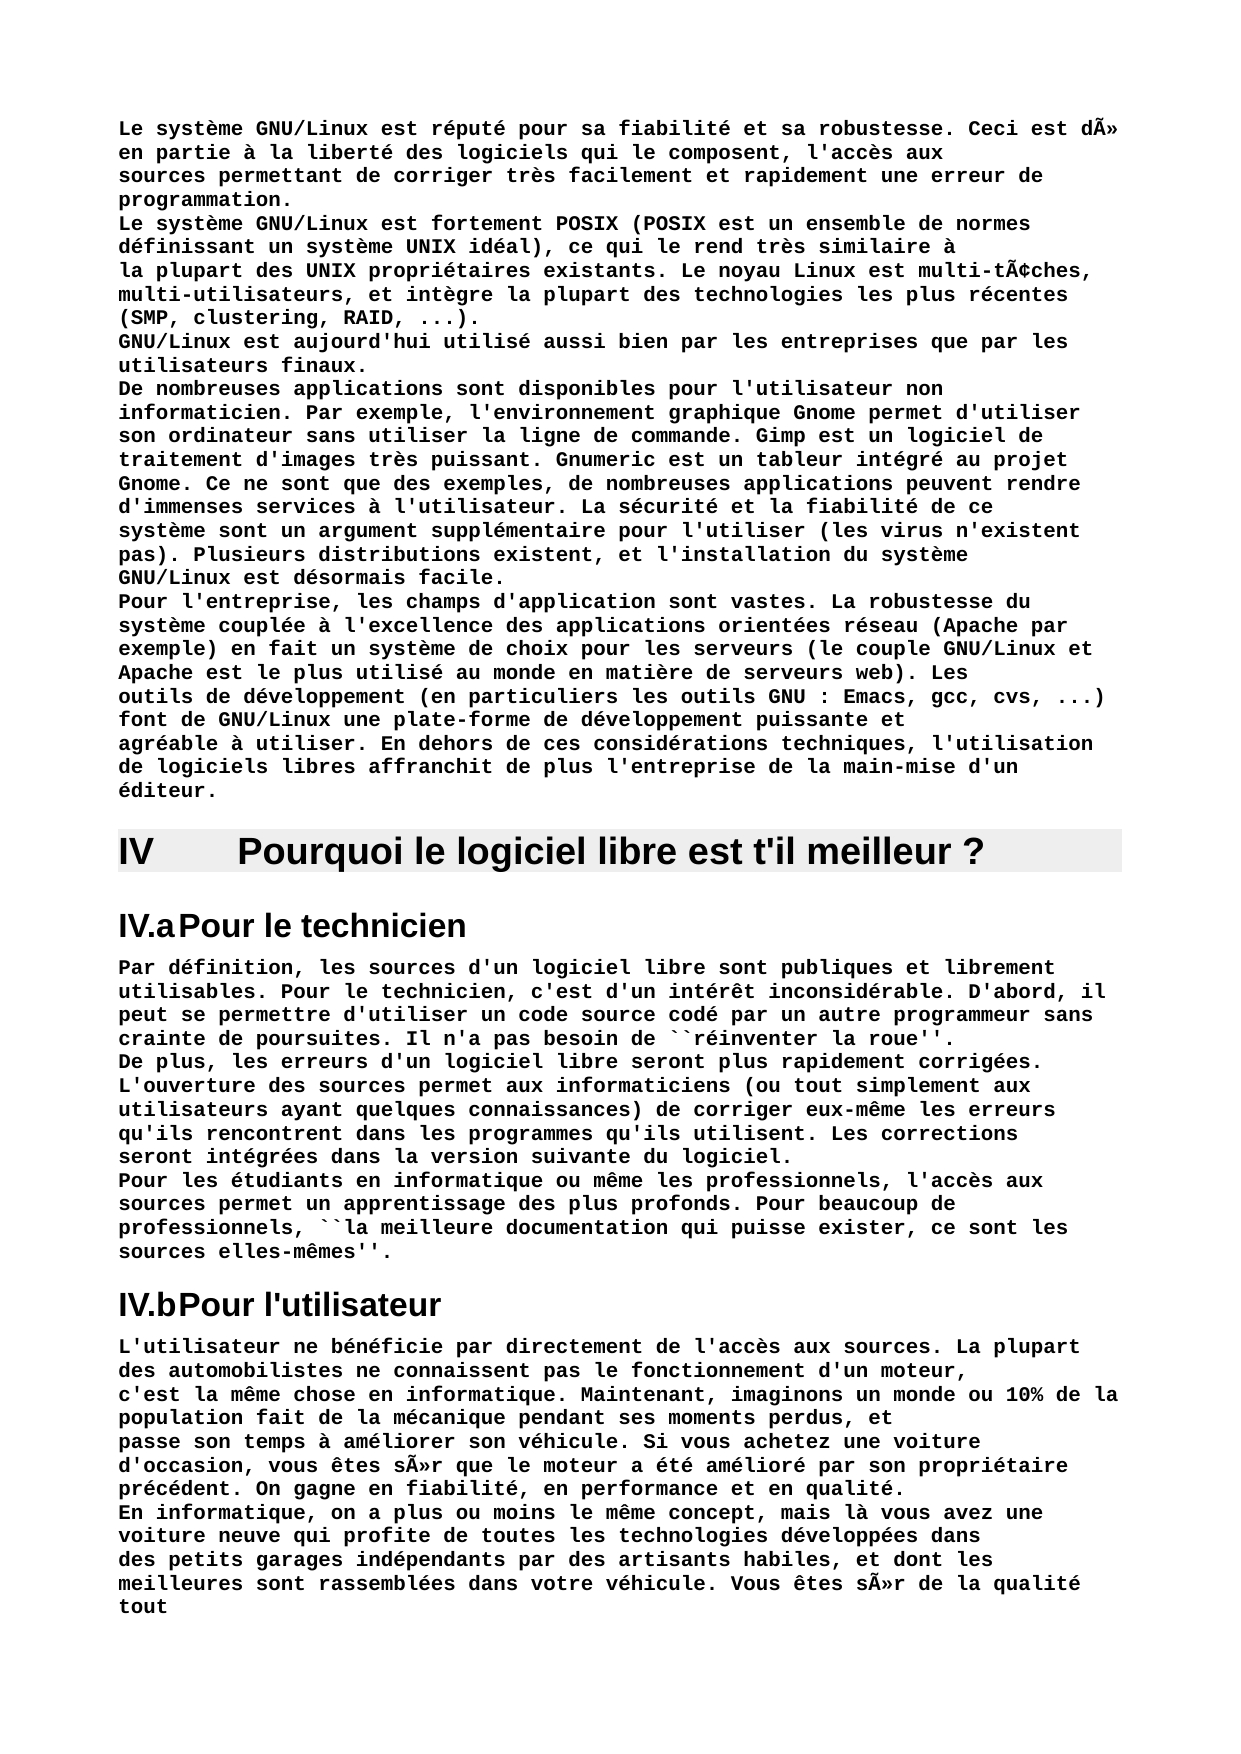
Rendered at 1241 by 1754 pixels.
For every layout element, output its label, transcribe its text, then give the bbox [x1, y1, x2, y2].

text Par définition, les sources d'un logiciel libre sont publiques et librement utilisables. Pour le technicien, c'est d'un intérêt inconsidérable. D'abord, il peut se permettre d'utiliser un code source codé par un autre programmeur sans crainte de poursuites. Il n'a pas besoin de ``réinventer la roue''. [118, 957, 1122, 1052]
text outils de développement (en particuliers les outils GNU : Emacs, gcc, cvs, ...) font de GNU/Linux une plate-forme de développement puissante et [118, 686, 1122, 733]
text exemple) en fait un système de choix pour les serveurs (le couple GNU/Linux et Apache est le plus utilisé au monde en matière de serveurs web). Les [118, 638, 1122, 686]
text agréable à utiliser. En dehors de ces considérations techniques, l'utilisation de logiciels libres affranchit de plus l'entreprise de la main-mise d'un [118, 733, 1122, 780]
text c'est la même chose en informatique. Maintenant, imaginons un monde ou 10% de la population fait de la mécanique pendant ses moments perdus, et [118, 1384, 1122, 1431]
text la plupart des UNIX propriétaires existants. Le noyau Linux est multi-tÃ¢ches, multi-utilisateurs, et intègre la plupart des technologies les plus récentes [118, 260, 1122, 307]
text De plus, les erreurs d'un logiciel libre seront plus rapidement corrigées. L'ouverture des sources permet aux informaticiens (ou tout simplement aux [118, 1052, 1122, 1099]
text L'utilisateur ne bénéficie par directement de l'accès aux sources. La plupart des automobilistes ne connaissent pas le fonctionnement d'un moteur, [118, 1336, 1122, 1384]
text Gnome. Ce ne sont que des exemples, de nombreuses applications peuvent rendre d'immenses services à l'utilisateur. La sécurité et la fiabilité de ce [118, 473, 1122, 520]
text seront intégrées dans la version suivante du logiciel. [118, 1146, 1122, 1170]
text éditeur. [118, 780, 1122, 804]
subtitle Pourquoi le logiciel libre est t'il meilleur ? [118, 829, 1122, 872]
text sources permettant de corriger très facilement et rapidement une erreur de programmation. [118, 165, 1122, 213]
text précédent. On gagne en fiabilité, en performance et en qualité. [118, 1478, 1122, 1502]
text Pour les étudiants en informatique ou même les professionnels, l'accès aux sources permet un apprentissage des plus profonds. Pour beaucoup de [118, 1170, 1122, 1217]
text (SMP, clustering, RAID, ...). [118, 307, 1122, 331]
text De nombreuses applications sont disponibles pour l'utilisateur non informaticien. Par exemple, l'environnement graphique Gnome permet d'utiliser [118, 378, 1122, 426]
text passe son temps à améliorer son véhicule. Si vous achetez une voiture d'occasion, vous êtes sÃ»r que le moteur a été amélioré par son propriétaire [118, 1431, 1122, 1478]
text GNU/Linux est désormais facile. [118, 567, 1122, 591]
text son ordinateur sans utiliser la ligne de commande. Gimp est un logiciel de traitement d'images très puissant. Gnumeric est un tableur intégré au projet [118, 426, 1122, 473]
text Pour l'entreprise, les champs d'application sont vastes. La robustesse du système couplée à l'excellence des applications orientées réseau (Apache par [118, 591, 1122, 638]
text des petits garages indépendants par des artisants habiles, et dont les meilleures sont rassemblées dans votre véhicule. Vous êtes sÃ»r de la qualité tout [118, 1549, 1122, 1620]
subtitle Pour l'utilisateur [118, 1285, 1122, 1324]
text Le système GNU/Linux est fortement POSIX (POSIX est un ensemble de normes définissant un système UNIX idéal), ce qui le rend très similaire à [118, 213, 1122, 260]
text professionnels, ``la meilleure documentation qui puisse exister, ce sont les sources elles-mêmes''. [118, 1217, 1122, 1264]
text système sont un argument supplémentaire pour l'utiliser (les virus n'existent pas). Plusieurs distributions existent, et l'installation du système [118, 520, 1122, 567]
subtitle Pour le technicien [118, 906, 1122, 944]
text Le système GNU/Linux est réputé pour sa fiabilité et sa robustesse. Ceci est dÃ» en partie à la liberté des logiciels qui le composent, l'accès aux [118, 118, 1122, 165]
text utilisateurs ayant quelques connaissances) de corriger eux-même les erreurs qu'ils rencontrent dans les programmes qu'ils utilisent. Les corrections [118, 1099, 1122, 1146]
text En informatique, on a plus ou moins le même concept, mais là vous avez une voiture neuve qui profite de toutes les technologies développées dans [118, 1502, 1122, 1549]
text GNU/Linux est aujourd'hui utilisé aussi bien par les entreprises que par les utilisateurs finaux. [118, 331, 1122, 378]
